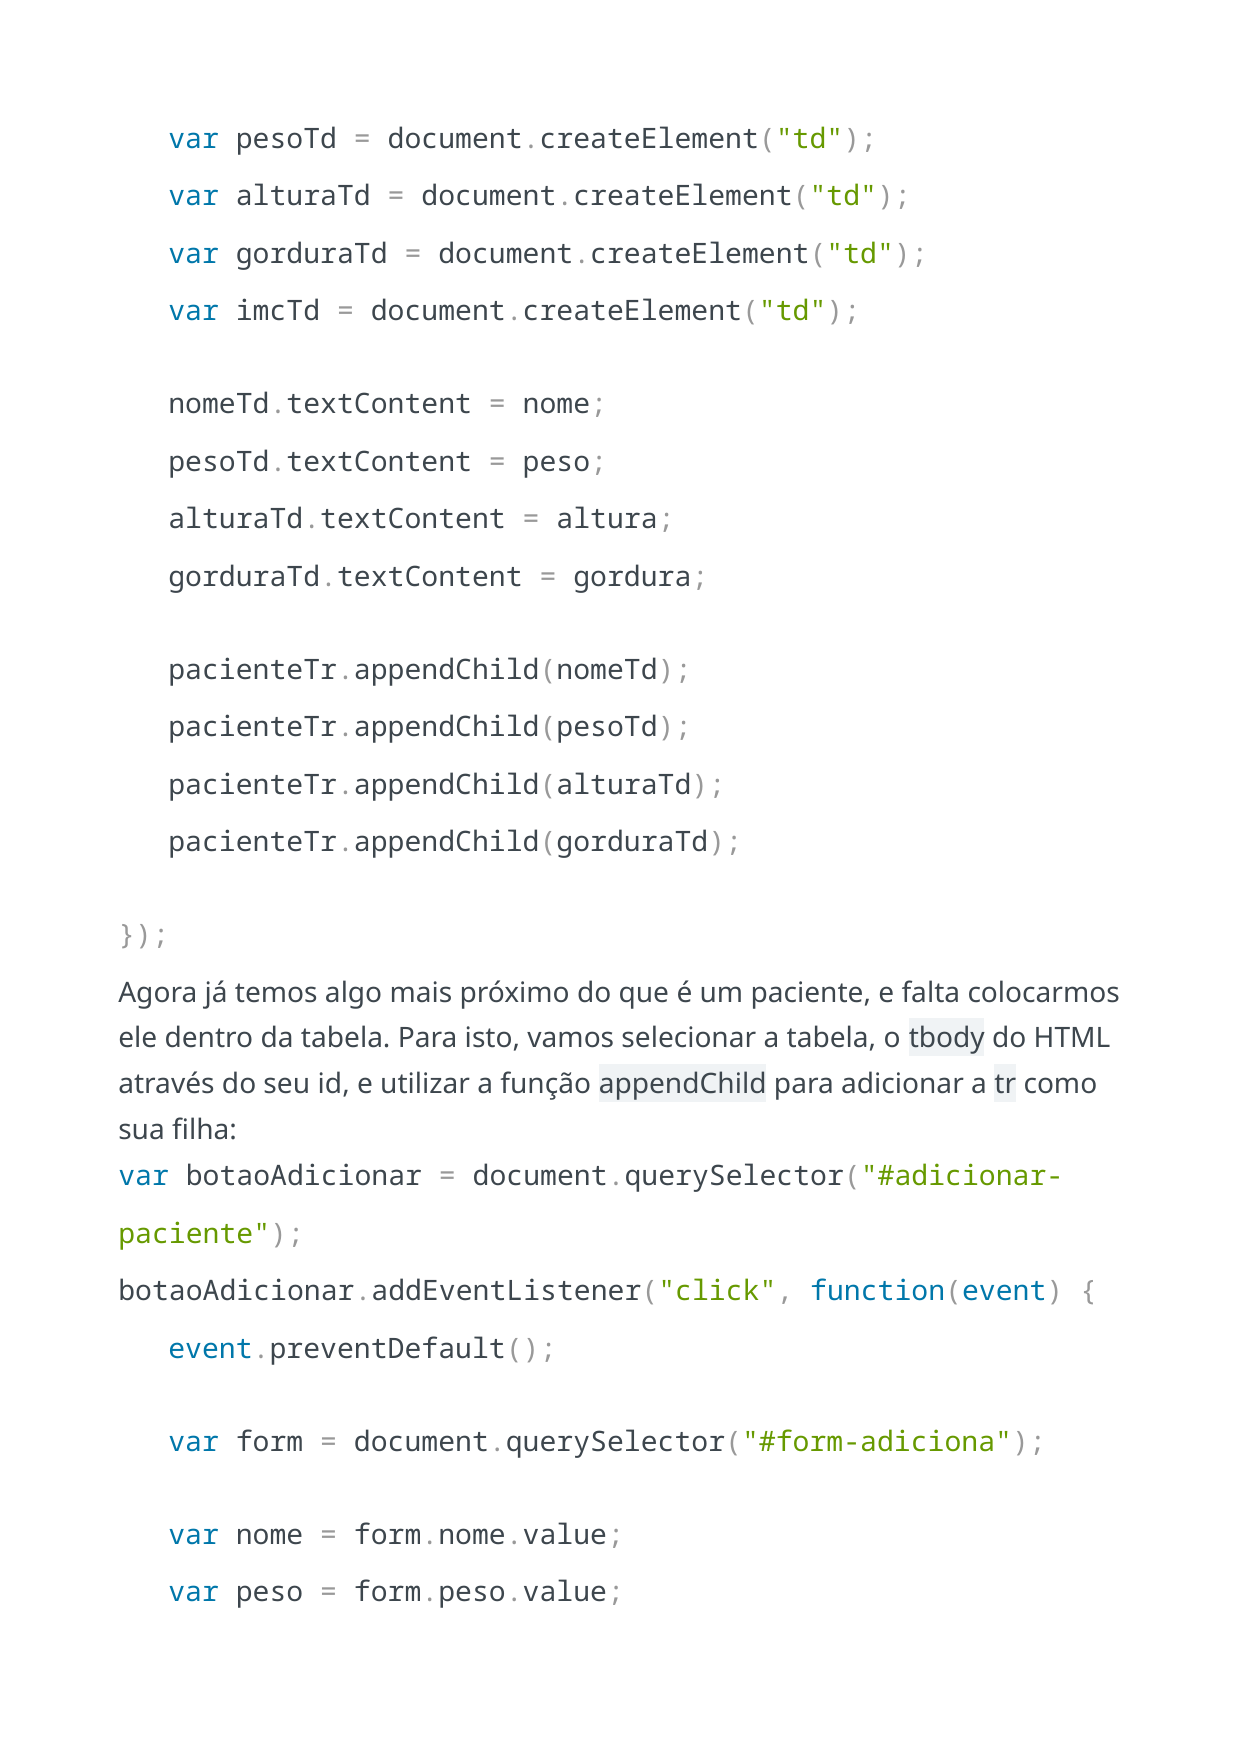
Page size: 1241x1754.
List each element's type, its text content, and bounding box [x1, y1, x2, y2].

text var nome = form.nome.value; [118, 1514, 1122, 1552]
text nomeTd.textContent = nome; [118, 383, 1122, 422]
text pacienteTr.appendChild(pesoTd); [118, 706, 1122, 745]
text event.preventDefault(); [118, 1328, 1122, 1366]
text var form = document.querySelector("#form-adiciona"); [118, 1421, 1122, 1459]
text var alturaTd = document.createElement("td"); [118, 176, 1122, 214]
text pacienteTr.appendChild(alturaTd); [118, 764, 1122, 802]
text Agora já temos algo mais próximo do que é um paciente, e falta colocarmos ele dentro da tabela. Para isto, vamos selecionar a tabela, o tbody do HTML através do seu id, e utilizar a função appendChild para adicionar a tr como sua filha: [118, 972, 1122, 1148]
text gorduraTd.textContent = gordura; [118, 556, 1122, 594]
text pacienteTr.appendChild(nomeTd); [118, 649, 1122, 687]
text alturaTd.textContent = altura; [118, 498, 1122, 537]
text pesoTd.textContent = peso; [118, 441, 1122, 479]
text var pesoTd = document.createElement("td"); [118, 118, 1122, 156]
text botaoAdicionar.addEventListener("click", function(event) { [118, 1271, 1122, 1309]
text var imcTd = document.createElement("td"); [118, 291, 1122, 329]
text var gorduraTd = document.createElement("td"); [118, 233, 1122, 271]
text var botaoAdicionar = document.querySelector("#adicionar-paciente"); [118, 1156, 1122, 1251]
text var peso = form.peso.value; [118, 1571, 1122, 1610]
text pacienteTr.appendChild(gorduraTd); [118, 821, 1122, 860]
text }); [118, 914, 1122, 953]
